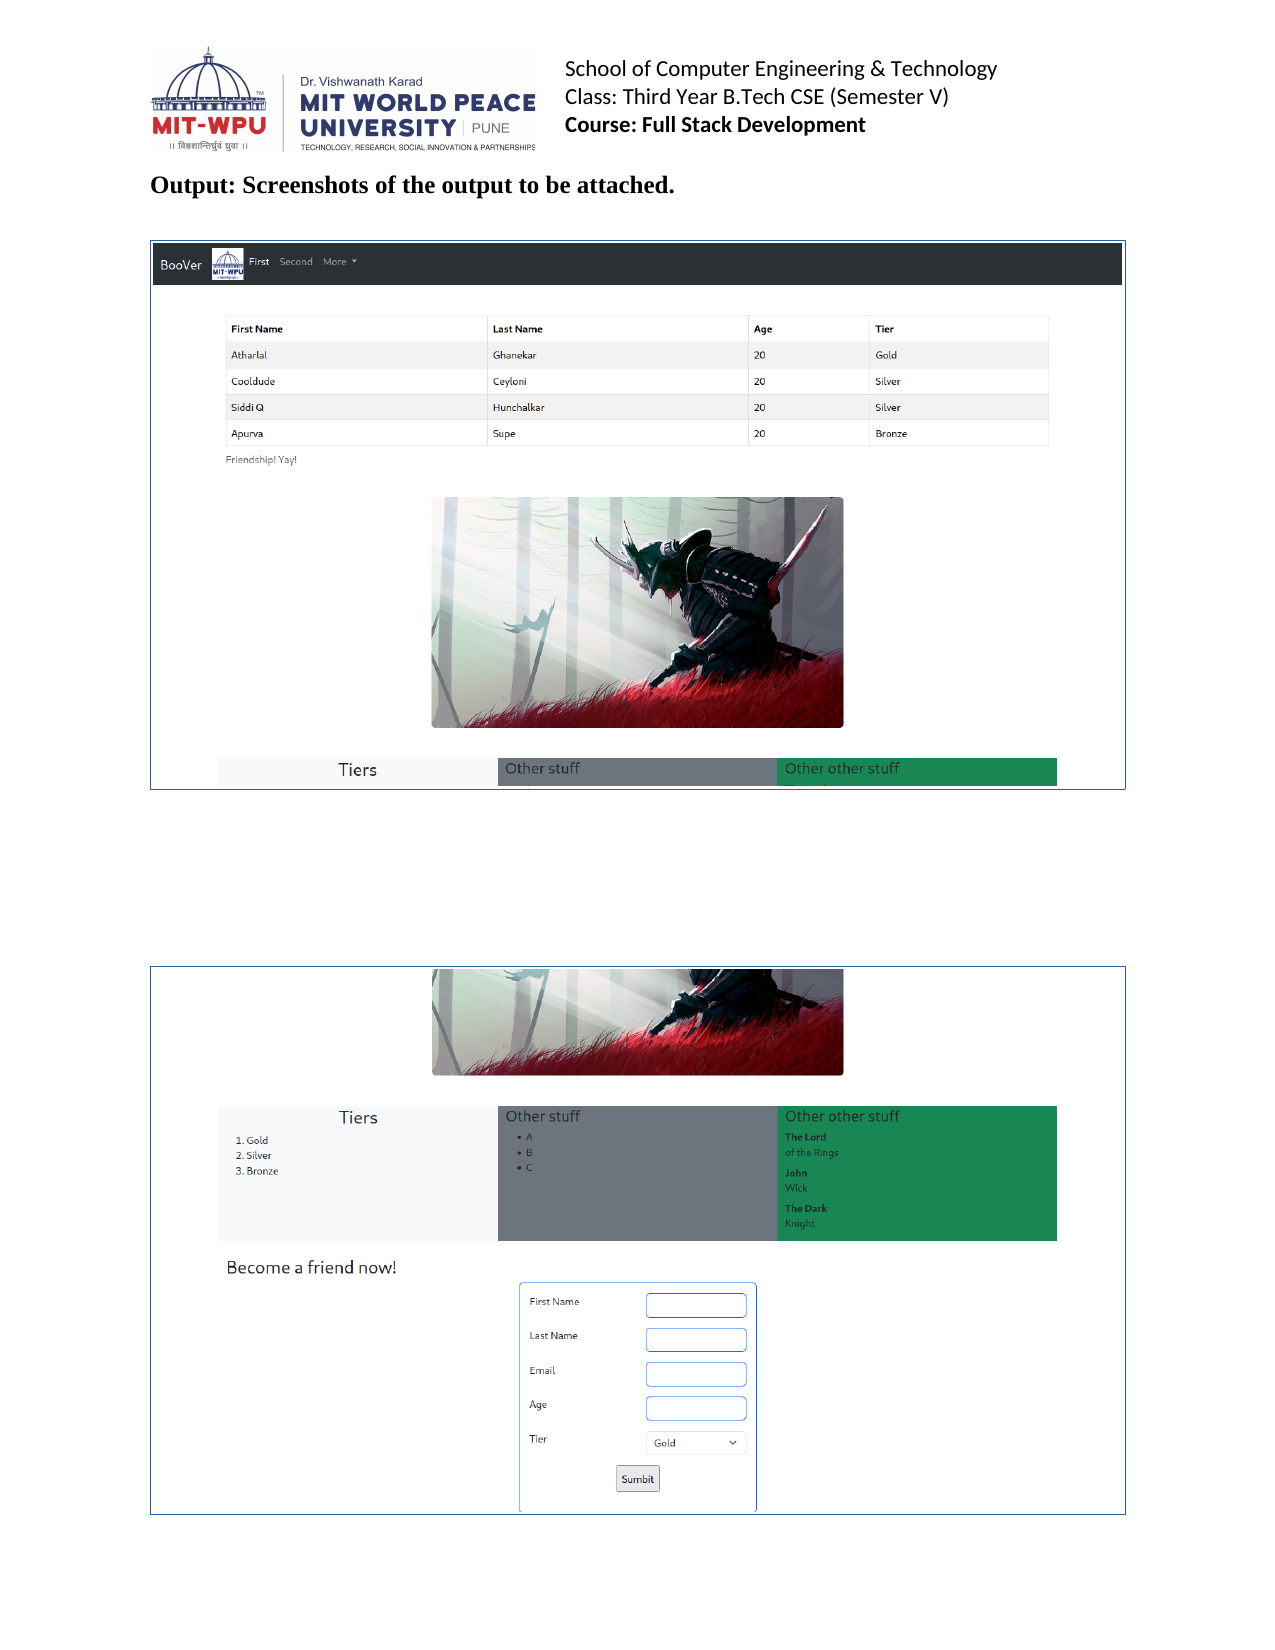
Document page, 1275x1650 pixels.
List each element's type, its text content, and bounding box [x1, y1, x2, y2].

picture [153, 969, 1122, 1512]
picture [150, 46, 536, 152]
picture [153, 243, 1122, 786]
text Output: Screenshots of the output to be attached. [150, 170, 1125, 199]
